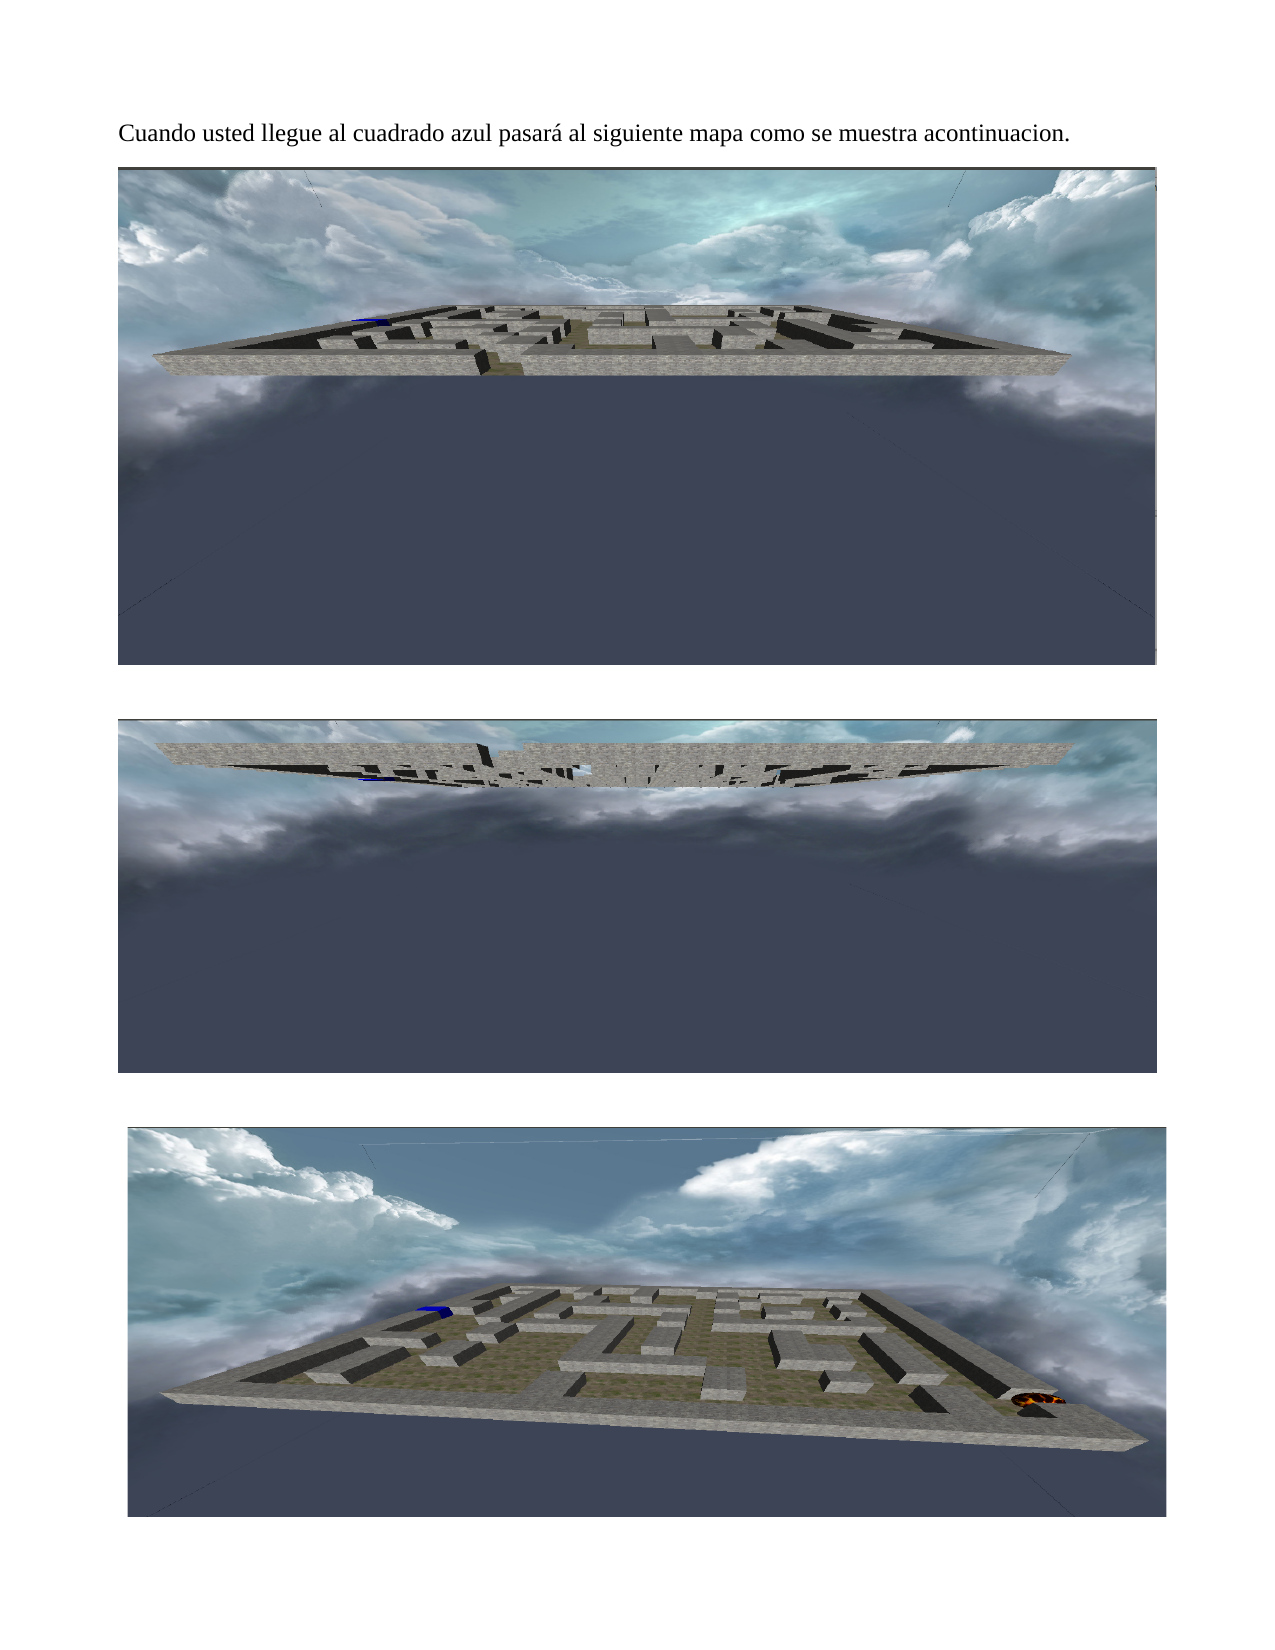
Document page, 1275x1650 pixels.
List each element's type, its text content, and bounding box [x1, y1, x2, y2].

picture [127, 1127, 1167, 1517]
text Cuando usted llegue al cuadrado azul pasará al siguiente mapa como se muestra acontinuacion. [118, 118, 1157, 147]
picture [118, 719, 1157, 1073]
picture [118, 167, 1157, 665]
